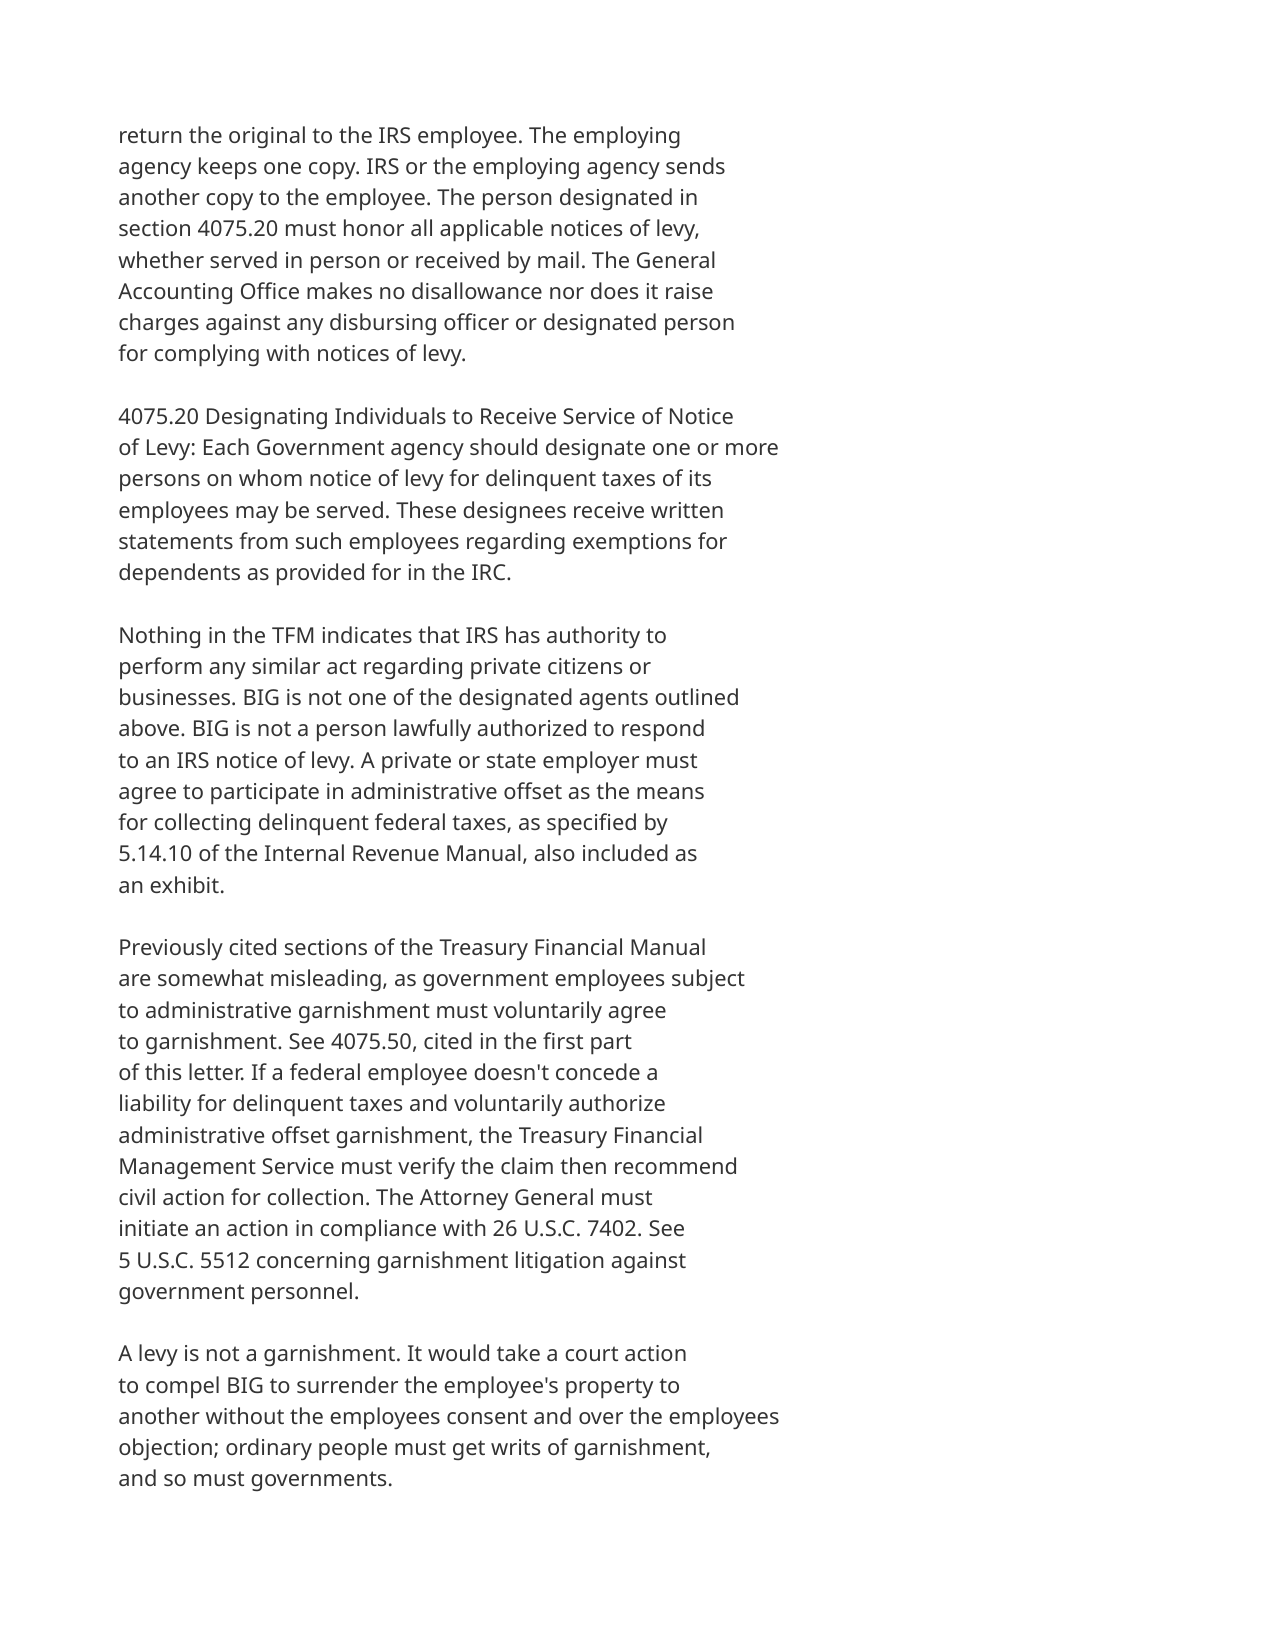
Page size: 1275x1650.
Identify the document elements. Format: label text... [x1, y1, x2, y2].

text statements from such employees regarding exemptions for [118, 524, 1157, 556]
text Nothing in the TFM indicates that IRS has authority to [118, 618, 1157, 649]
text Accounting Office makes no disallowance nor does it raise [118, 274, 1157, 306]
text charges against any disbursing officer or designated person [118, 306, 1157, 337]
text initiate an action in compliance with 26 U.S.C. 7402. See [118, 1212, 1157, 1243]
text 4075.20 Designating Individuals to Receive Service of Notice [118, 399, 1157, 431]
text of Levy: Each Government agency should designate one or more [118, 431, 1157, 462]
text above. BIG is not a person lawfully authorized to respond [118, 712, 1157, 743]
text are somewhat misleading, as government employees subject [118, 962, 1157, 993]
text employees may be served. These designees receive written [118, 493, 1157, 524]
text to compel BIG to surrender the employee's property to [118, 1368, 1157, 1399]
text civil action for collection. The Attorney General must [118, 1181, 1157, 1212]
text another without the employees consent and over the employees [118, 1399, 1157, 1431]
text perform any similar act regarding private citizens or [118, 649, 1157, 681]
text another copy to the employee. The person designated in [118, 181, 1157, 212]
text and so must governments. [118, 1462, 1157, 1493]
text for complying with notices of levy. [118, 337, 1157, 368]
text A levy is not a garnishment. It would take a court action [118, 1337, 1157, 1368]
text to an IRS notice of levy. A private or state employer must [118, 743, 1157, 774]
text Management Service must verify the claim then recommend [118, 1149, 1157, 1181]
text agree to participate in administrative offset as the means [118, 774, 1157, 806]
text 5.14.10 of the Internal Revenue Manual, also included as [118, 837, 1157, 868]
text to administrative garnishment must voluntarily agree [118, 993, 1157, 1024]
text liability for delinquent taxes and voluntarily authorize [118, 1087, 1157, 1118]
text 5 U.S.C. 5512 concerning garnishment litigation against [118, 1243, 1157, 1274]
text Previously cited sections of the Treasury Financial Manual [118, 931, 1157, 962]
text to garnishment. See 4075.50, cited in the first part [118, 1024, 1157, 1056]
text dependents as provided for in the IRC. [118, 556, 1157, 587]
text an exhibit. [118, 868, 1157, 899]
text objection; ordinary people must get writs of garnishment, [118, 1431, 1157, 1462]
text of this letter. If a federal employee doesn't concede a [118, 1056, 1157, 1087]
text return the original to the IRS employee. The employing [118, 118, 1157, 149]
text for collecting delinquent federal taxes, as specified by [118, 806, 1157, 837]
text government personnel. [118, 1274, 1157, 1306]
text persons on whom notice of levy for delinquent taxes of its [118, 462, 1157, 493]
text whether served in person or received by mail. The General [118, 243, 1157, 274]
text agency keeps one copy. IRS or the employing agency sends [118, 149, 1157, 181]
text administrative offset garnishment, the Treasury Financial [118, 1118, 1157, 1149]
text section 4075.20 must honor all applicable notices of levy, [118, 212, 1157, 243]
text businesses. BIG is not one of the designated agents outlined [118, 681, 1157, 712]
